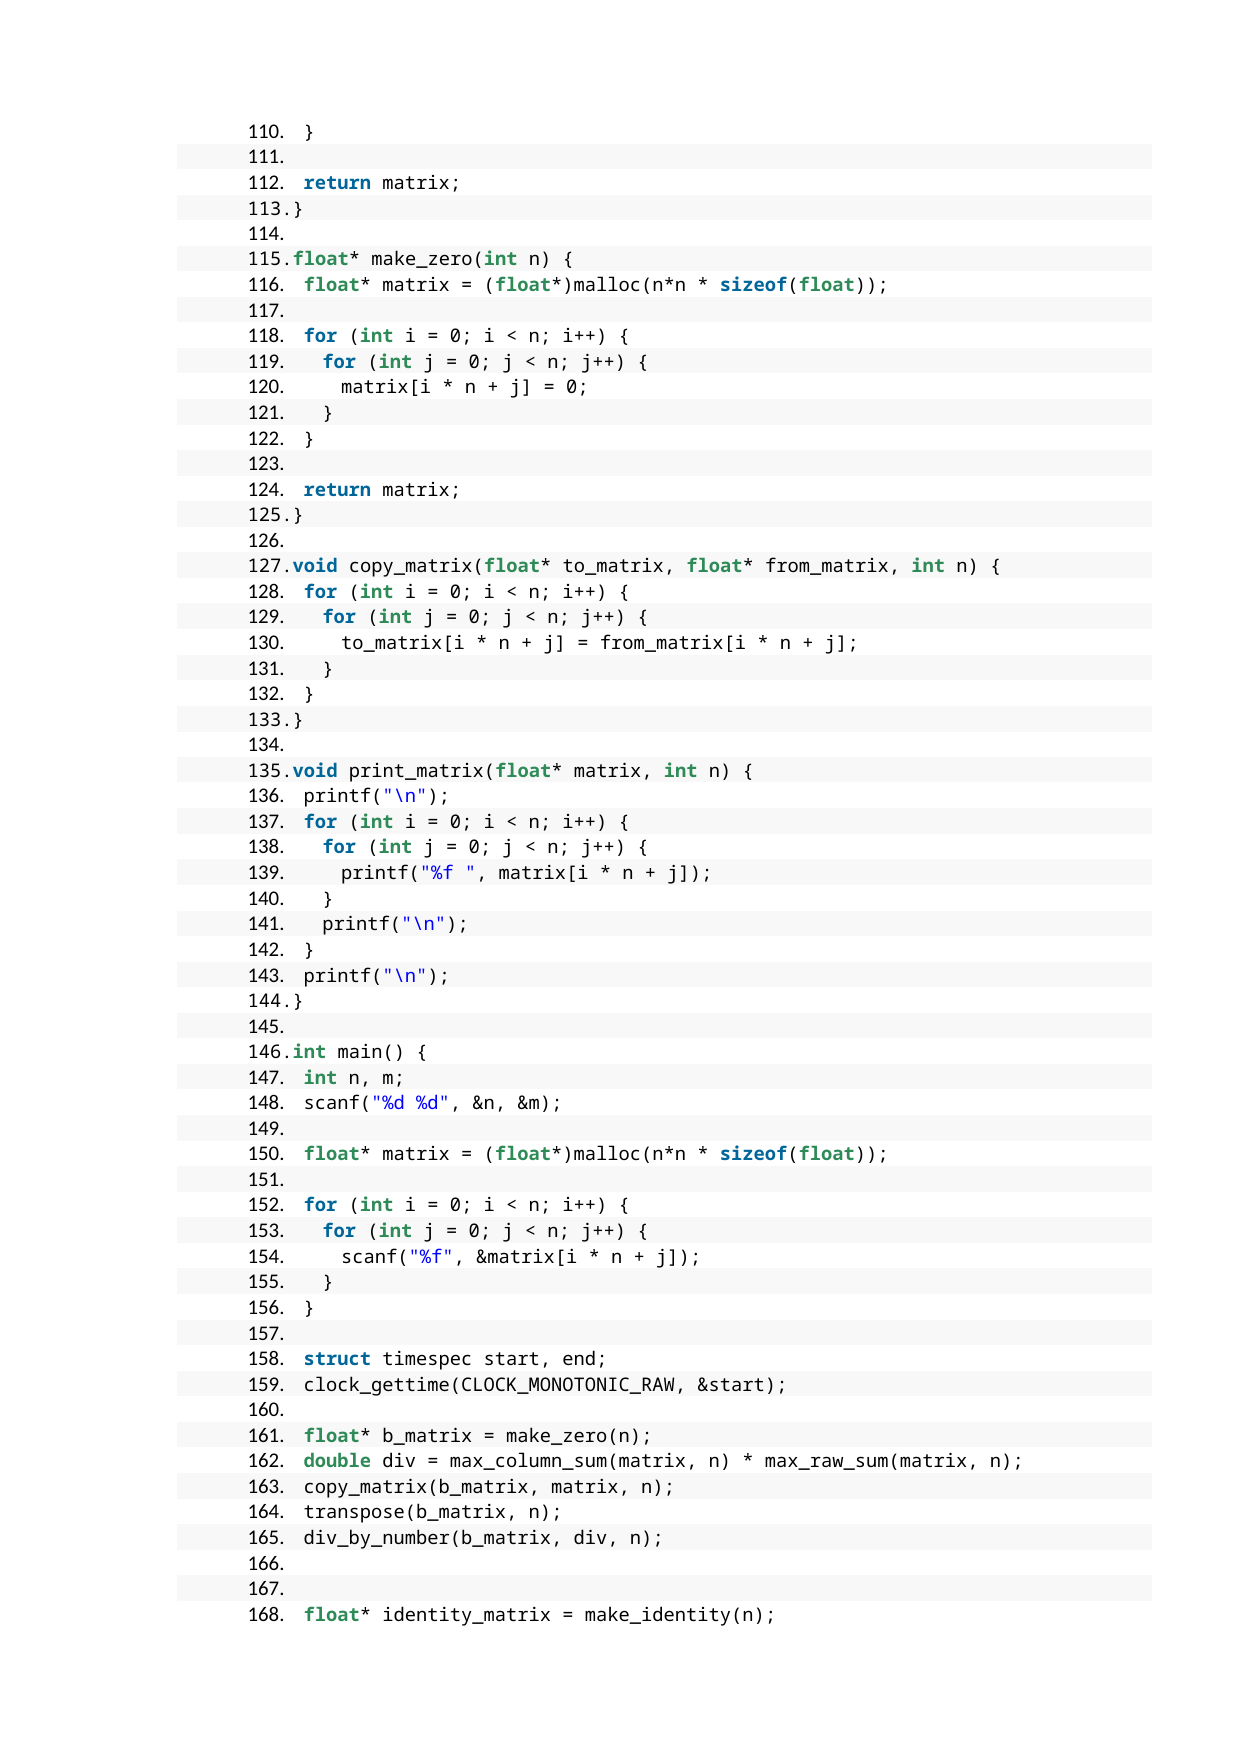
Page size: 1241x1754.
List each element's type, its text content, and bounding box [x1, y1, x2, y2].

list int n, m; [177, 1064, 1152, 1089]
list copy_matrix(b_matrix, matrix, n); [177, 1473, 1152, 1499]
list } [177, 399, 1152, 425]
list for (int i = 0; i < n; i++) { [177, 808, 1152, 834]
list scanf("%f", &matrix[i * n + j]); [177, 1243, 1152, 1268]
list return matrix; [177, 169, 1152, 195]
list int main() { [177, 1038, 1152, 1064]
list } [177, 1294, 1152, 1320]
list double div = max_column_sum(matrix, n) * max_raw_sum(matrix, n); [177, 1447, 1152, 1473]
list for (int j = 0; j < n; j++) { [177, 603, 1152, 629]
list struct timespec start, end; [177, 1345, 1152, 1371]
list void print_matrix(float* matrix, int n) { [177, 757, 1152, 782]
list } [177, 501, 1152, 527]
list } [177, 706, 1152, 732]
list float* identity_matrix = make_identity(n); [177, 1601, 1152, 1626]
list float* make_zero(int n) { [177, 246, 1152, 271]
list void copy_matrix(float* to_matrix, float* from_matrix, int n) { [177, 552, 1152, 578]
list } [177, 425, 1152, 450]
list } [177, 987, 1152, 1013]
list clock_gettime(CLOCK_MONOTONIC_RAW, &start); [177, 1371, 1152, 1396]
list printf("\n"); [177, 911, 1152, 936]
list for (int i = 0; i < n; i++) { [177, 578, 1152, 603]
list to_matrix[i * n + j] = from_matrix[i * n + j]; [177, 629, 1152, 655]
list printf("\n"); [177, 782, 1152, 808]
list } [177, 680, 1152, 706]
list for (int j = 0; j < n; j++) { [177, 348, 1152, 373]
list div_by_number(b_matrix, div, n); [177, 1524, 1152, 1550]
list printf("%f ", matrix[i * n + j]); [177, 859, 1152, 885]
list scanf("%d %d", &n, &m); [177, 1089, 1152, 1115]
list } [177, 195, 1152, 220]
list printf("\n"); [177, 962, 1152, 987]
list for (int i = 0; i < n; i++) { [177, 1192, 1152, 1217]
list float* matrix = (float*)malloc(n*n * sizeof(float)); [177, 271, 1152, 297]
list } [177, 655, 1152, 680]
list for (int i = 0; i < n; i++) { [177, 322, 1152, 348]
list transpose(b_matrix, n); [177, 1499, 1152, 1524]
list for (int j = 0; j < n; j++) { [177, 834, 1152, 859]
list return matrix; [177, 476, 1152, 501]
list } [177, 118, 1152, 144]
list } [177, 1268, 1152, 1294]
list } [177, 936, 1152, 962]
list float* matrix = (float*)malloc(n*n * sizeof(float)); [177, 1141, 1152, 1166]
list } [177, 885, 1152, 911]
list float* b_matrix = make_zero(n); [177, 1422, 1152, 1447]
list for (int j = 0; j < n; j++) { [177, 1217, 1152, 1243]
list matrix[i * n + j] = 0; [177, 373, 1152, 399]
